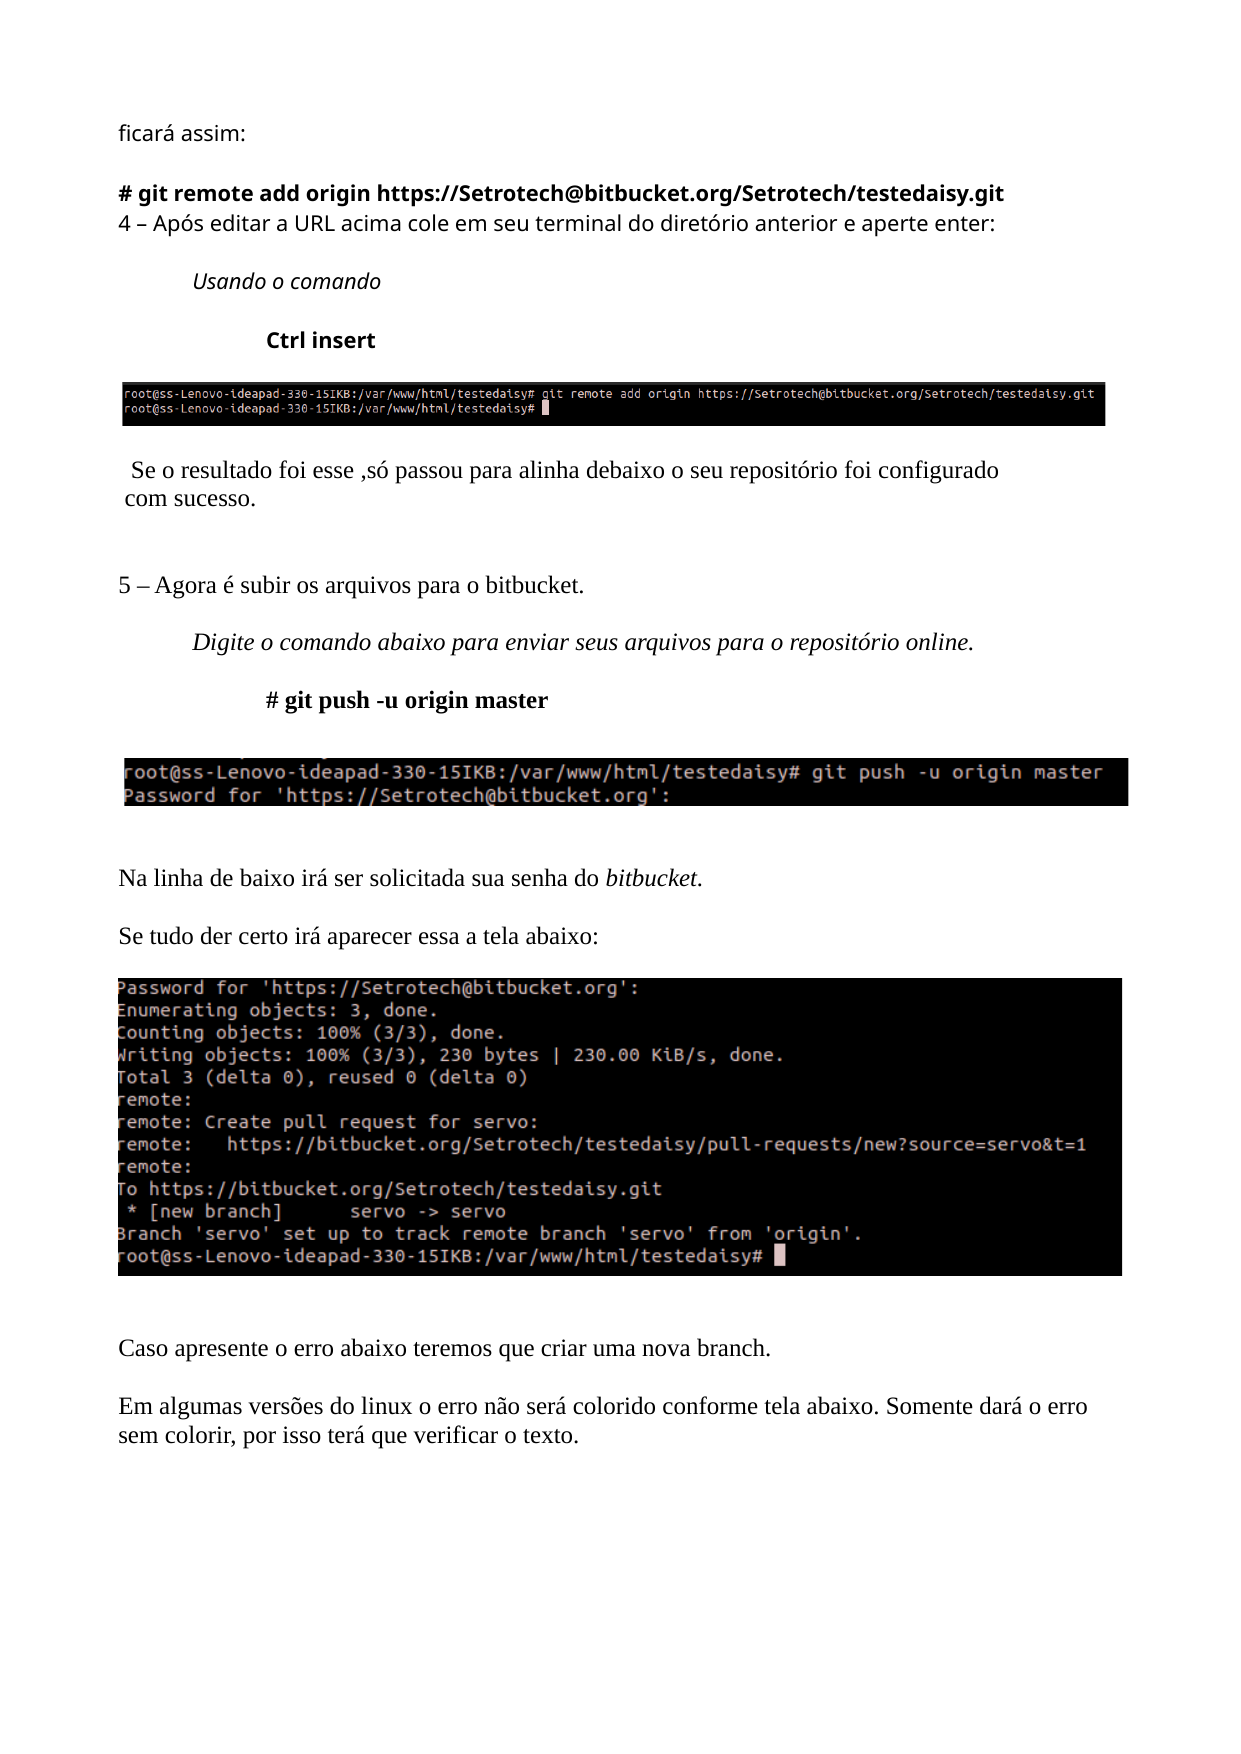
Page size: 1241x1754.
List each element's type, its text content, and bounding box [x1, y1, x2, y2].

picture [118, 978, 1123, 1276]
text Se tudo der certo irá aparecer essa a tela abaixo: [118, 921, 1122, 950]
picture [122, 382, 1106, 426]
text 5 – Agora é subir os arquivos para o bitbucket. [118, 570, 1122, 598]
text # git remote add origin https://Setrotech@bitbucket.org/Setrotech/testedaisy.git [118, 178, 1122, 207]
text 4 – Após editar a URL acima cole em seu terminal do diretório anterior e aperte enter: [118, 207, 1122, 237]
text Caso apresente o erro abaixo teremos que criar uma nova branch. [118, 1333, 1122, 1362]
text ficará assim: [118, 118, 1122, 148]
text Na linha de baixo irá ser solicitada sua senha do bitbucket. [118, 863, 1122, 892]
text Em algumas versões do linux o erro não será colorido conforme tela abaixo. Somente dará o erro sem colorir, por isso terá que verificar o texto. [118, 1391, 1122, 1448]
text Usando o comando [118, 266, 1122, 296]
text com sucesso. [118, 483, 1122, 512]
picture [124, 758, 1129, 806]
text Digite o comando abaixo para enviar seus arquivos para o repositório online. [118, 627, 1122, 656]
text Se o resultado foi esse ,só passou para alinha debaixo o seu repositório foi configurado [118, 455, 1122, 483]
text # git push -u origin master [118, 685, 1122, 713]
text Ctrl insert [118, 324, 1122, 354]
